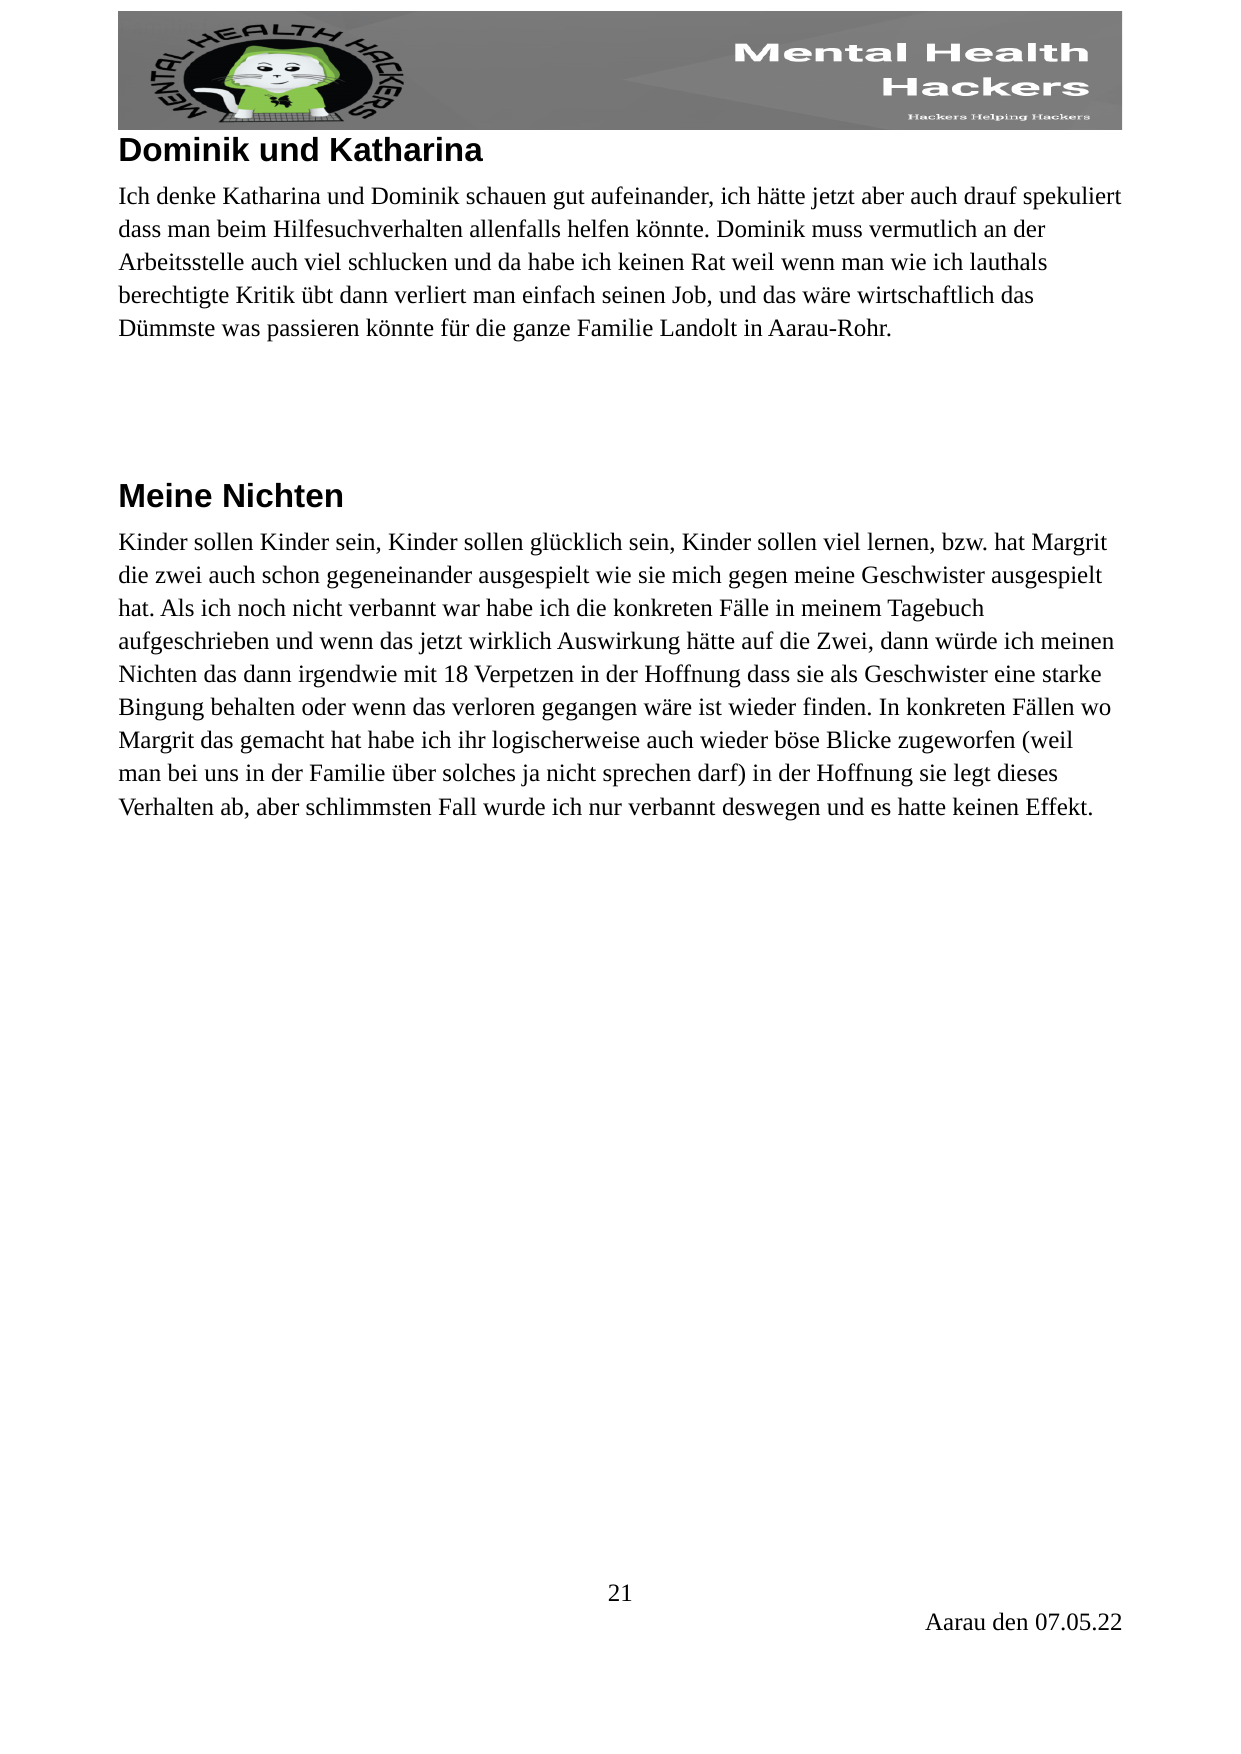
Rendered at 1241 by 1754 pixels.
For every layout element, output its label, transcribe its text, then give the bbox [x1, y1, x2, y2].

subtitle Meine Nichten [118, 476, 1122, 515]
subtitle Dominik und Katharina [118, 130, 1122, 168]
text Ich denke Katharina und Dominik schauen gut aufeinander, ich hätte jetzt aber auch drauf spekuliert dass man beim Hilfesuchverhalten allenfalls helfen könnte. Dominik muss vermutlich an der Arbeitsstelle auch viel schlucken und da habe ich keinen Rat weil wenn man wie ich lauthals berechtigte Kritik übt dann verliert man einfach seinen Job, und das wäre wirtschaftlich das Dümmste was passieren könnte für die ganze Familie Landolt in Aarau-Rohr. [118, 181, 1122, 342]
picture [118, 11, 1123, 130]
text Kinder sollen Kinder sein, Kinder sollen glücklich sein, Kinder sollen viel lernen, bzw. hat Margrit die zwei auch schon gegeneinander ausgespielt wie sie mich gegen meine Geschwister ausgespielt hat. Als ich noch nicht verbannt war habe ich die konkreten Fälle in meinem Tagebuch aufgeschrieben und wenn das jetzt wirklich Auswirkung hätte auf die Zwei, dann würde ich meinen Nichten das dann irgendwie mit 18 Verpetzen in der Hoffnung dass sie als Geschwister eine starke Bingung behalten oder wenn das verloren gegangen wäre ist wieder finden. In konkreten Fällen wo Margrit das gemacht hat habe ich ihr logischerweise auch wieder böse Blicke zugeworfen (weil man bei uns in der Familie über solches ja nicht sprechen darf) in der Hoffnung sie legt dieses Verhalten ab, aber schlimmsten Fall wurde ich nur verbannt deswegen und es hatte keinen Effekt. [118, 527, 1122, 820]
